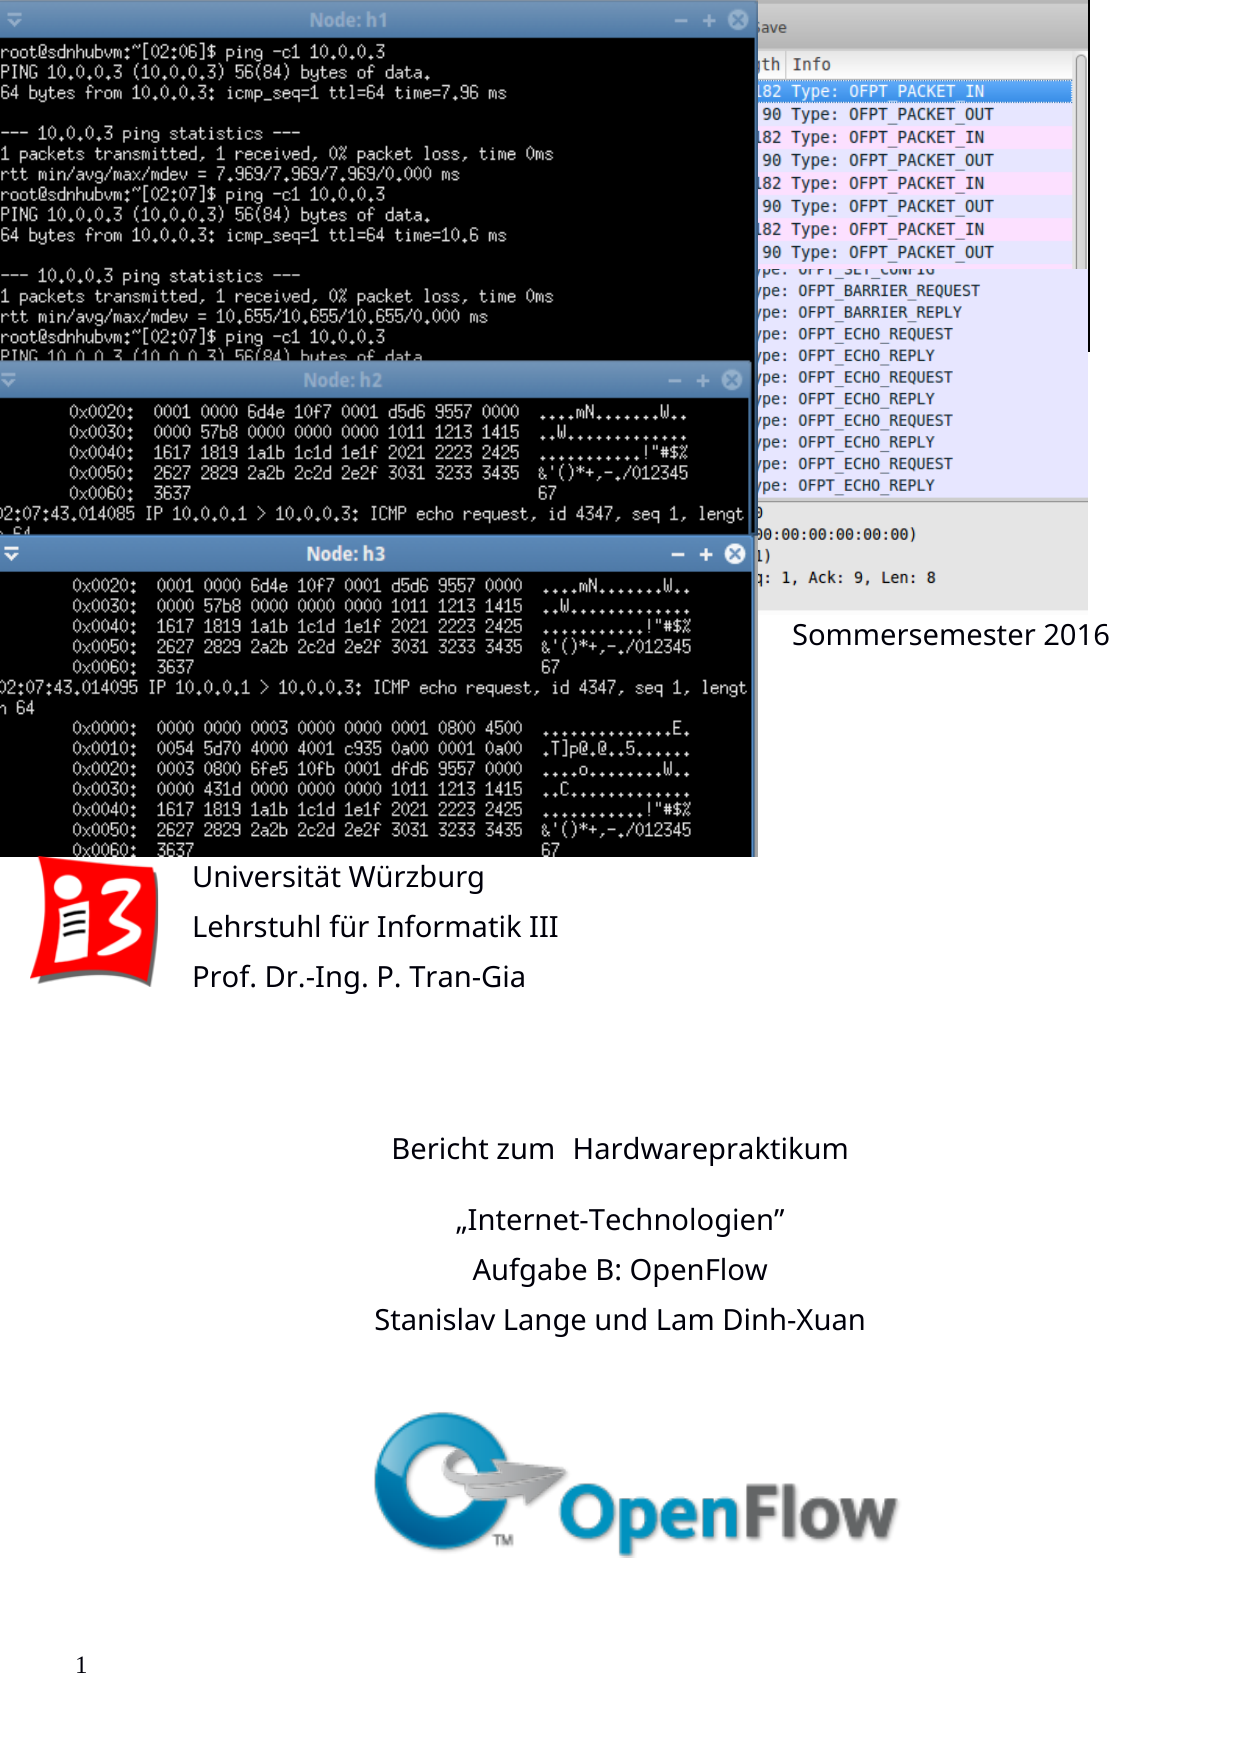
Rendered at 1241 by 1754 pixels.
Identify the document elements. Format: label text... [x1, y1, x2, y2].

text Aufgabe B: OpenFlow [75, 1249, 1165, 1289]
table_header Universität Würzburg Lehrstuhl für Informatik III Prof. Dr.-Ing. P. Tran-Gia [181, 615, 781, 1007]
picture [0, 0, 1090, 987]
table_header Sommersemester 2016 [781, 75, 1158, 1007]
text Stanislav Lange und Lam Dinh-Xuan [75, 1300, 1165, 1339]
text Bericht zum Hardwarepraktikum [75, 1095, 1165, 1174]
table_header [19, 857, 181, 1007]
picture [336, 1407, 904, 1558]
text „Internet-Technologien” [75, 1199, 1165, 1239]
